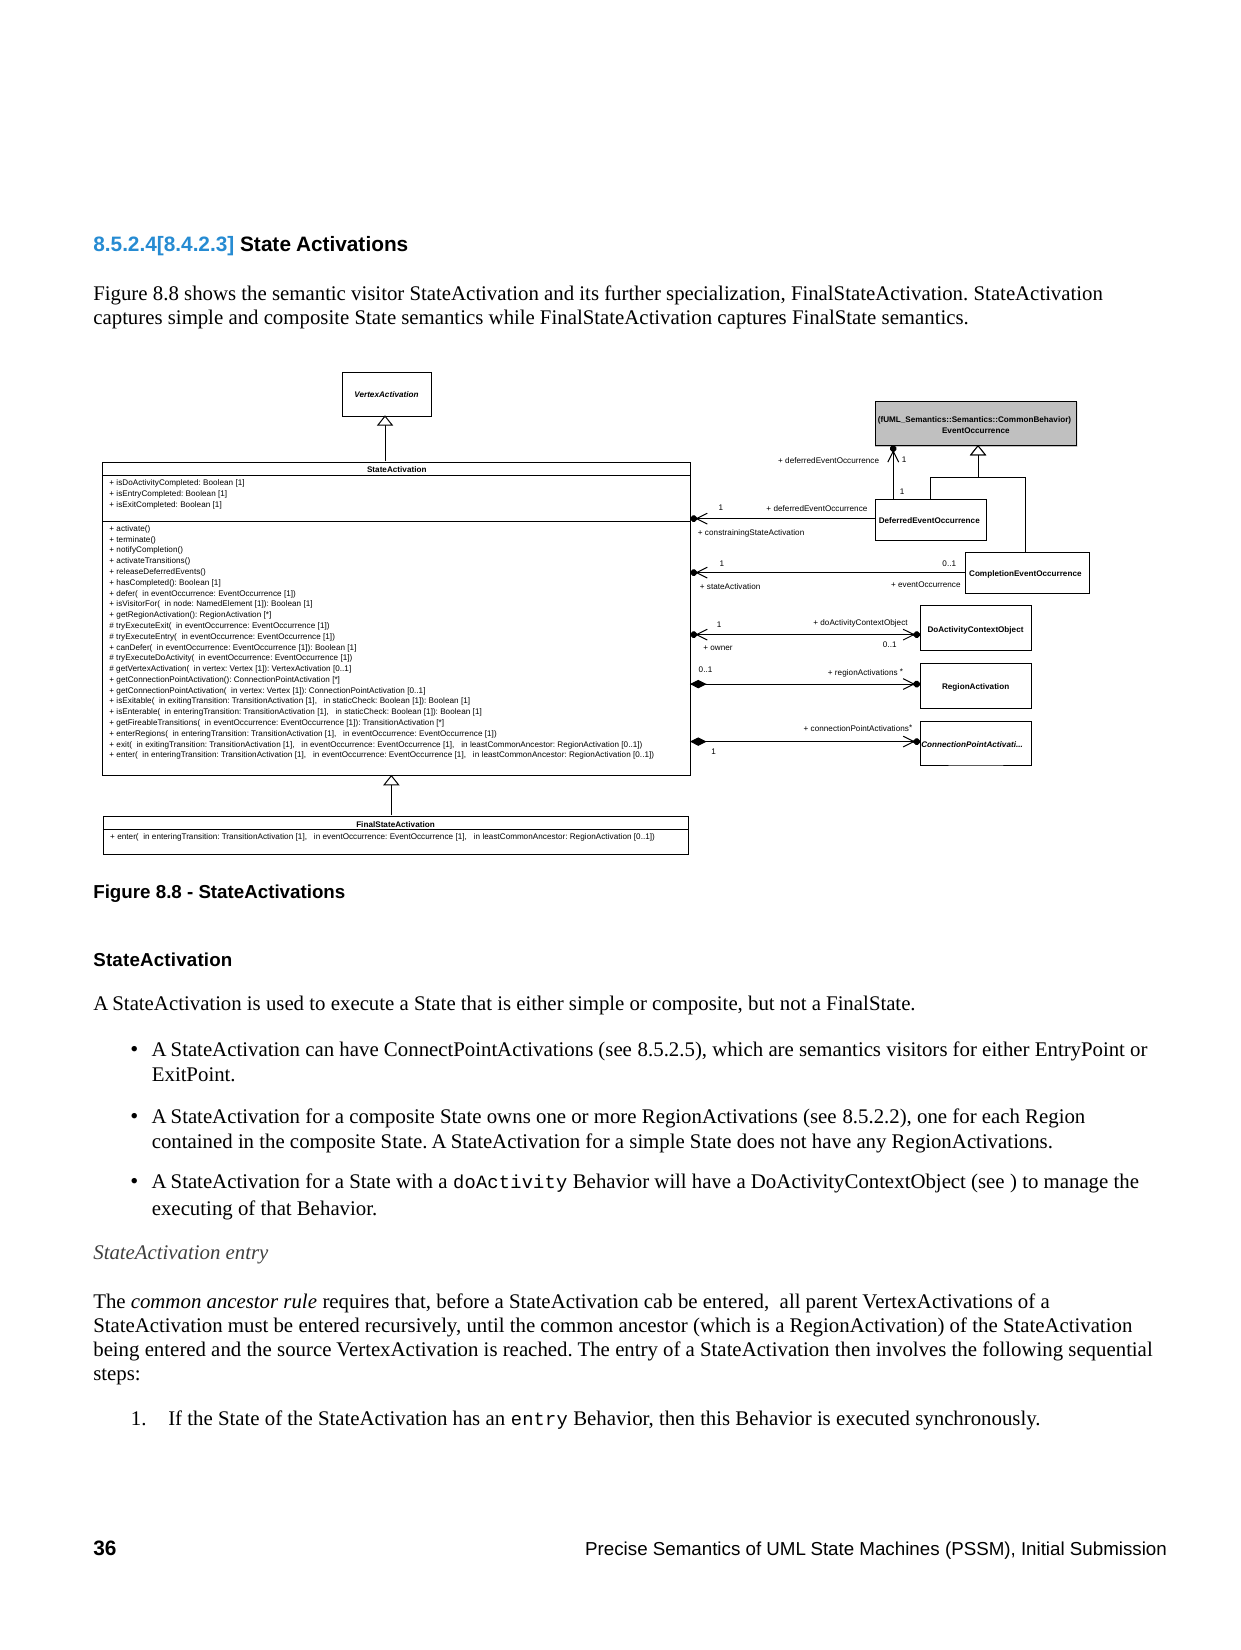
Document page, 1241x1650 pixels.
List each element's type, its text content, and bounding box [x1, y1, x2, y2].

subtitle StateActivation [93, 948, 1164, 970]
list A StateActivation can have ConnectPointActivations (see 8.5.2.5), which are semantics visitors for either EntryPoint or ExitPoint. [131, 1036, 1164, 1086]
list A StateActivation for a State with a doActivity Behavior will have a DoActivityContextObject (see ) to manage the executing of that Behavior. [131, 1169, 1164, 1219]
text A StateActivation is used to execute a State that is either simple or composite, but not a FinalState. [93, 991, 1164, 1015]
subtitle State Activations [93, 231, 1164, 256]
list If the State of the StateActivation has an entry Behavior, then this Behavior is executed synchronously. [131, 1406, 1164, 1431]
text Figure 8.8 - StateActivations [93, 881, 1164, 902]
list A StateActivation for a composite State owns one or more RegionActivations (see 8.5.2.2), one for each Region contained in the composite State. A StateActivation for a simple State does not have any RegionActivations. [131, 1103, 1164, 1153]
text Figure 8.8 shows the semantic visitor StateActivation and its further specialization, FinalStateActivation. StateActivation captures simple and composite State semantics while FinalStateActivation captures FinalState semantics. [93, 281, 1164, 329]
text The common ancestor rule requires that, before a StateActivation cab be entered, all parent VertexActivations of a StateActivation must be entered recursively, until the common ancestor (which is a RegionActivation) of the StateActivation being entered and the source VertexActivation is reached. The entry of a StateActivation then involves the following sequential steps: [93, 1289, 1164, 1385]
subtitle StateActivation entry [93, 1240, 1164, 1264]
